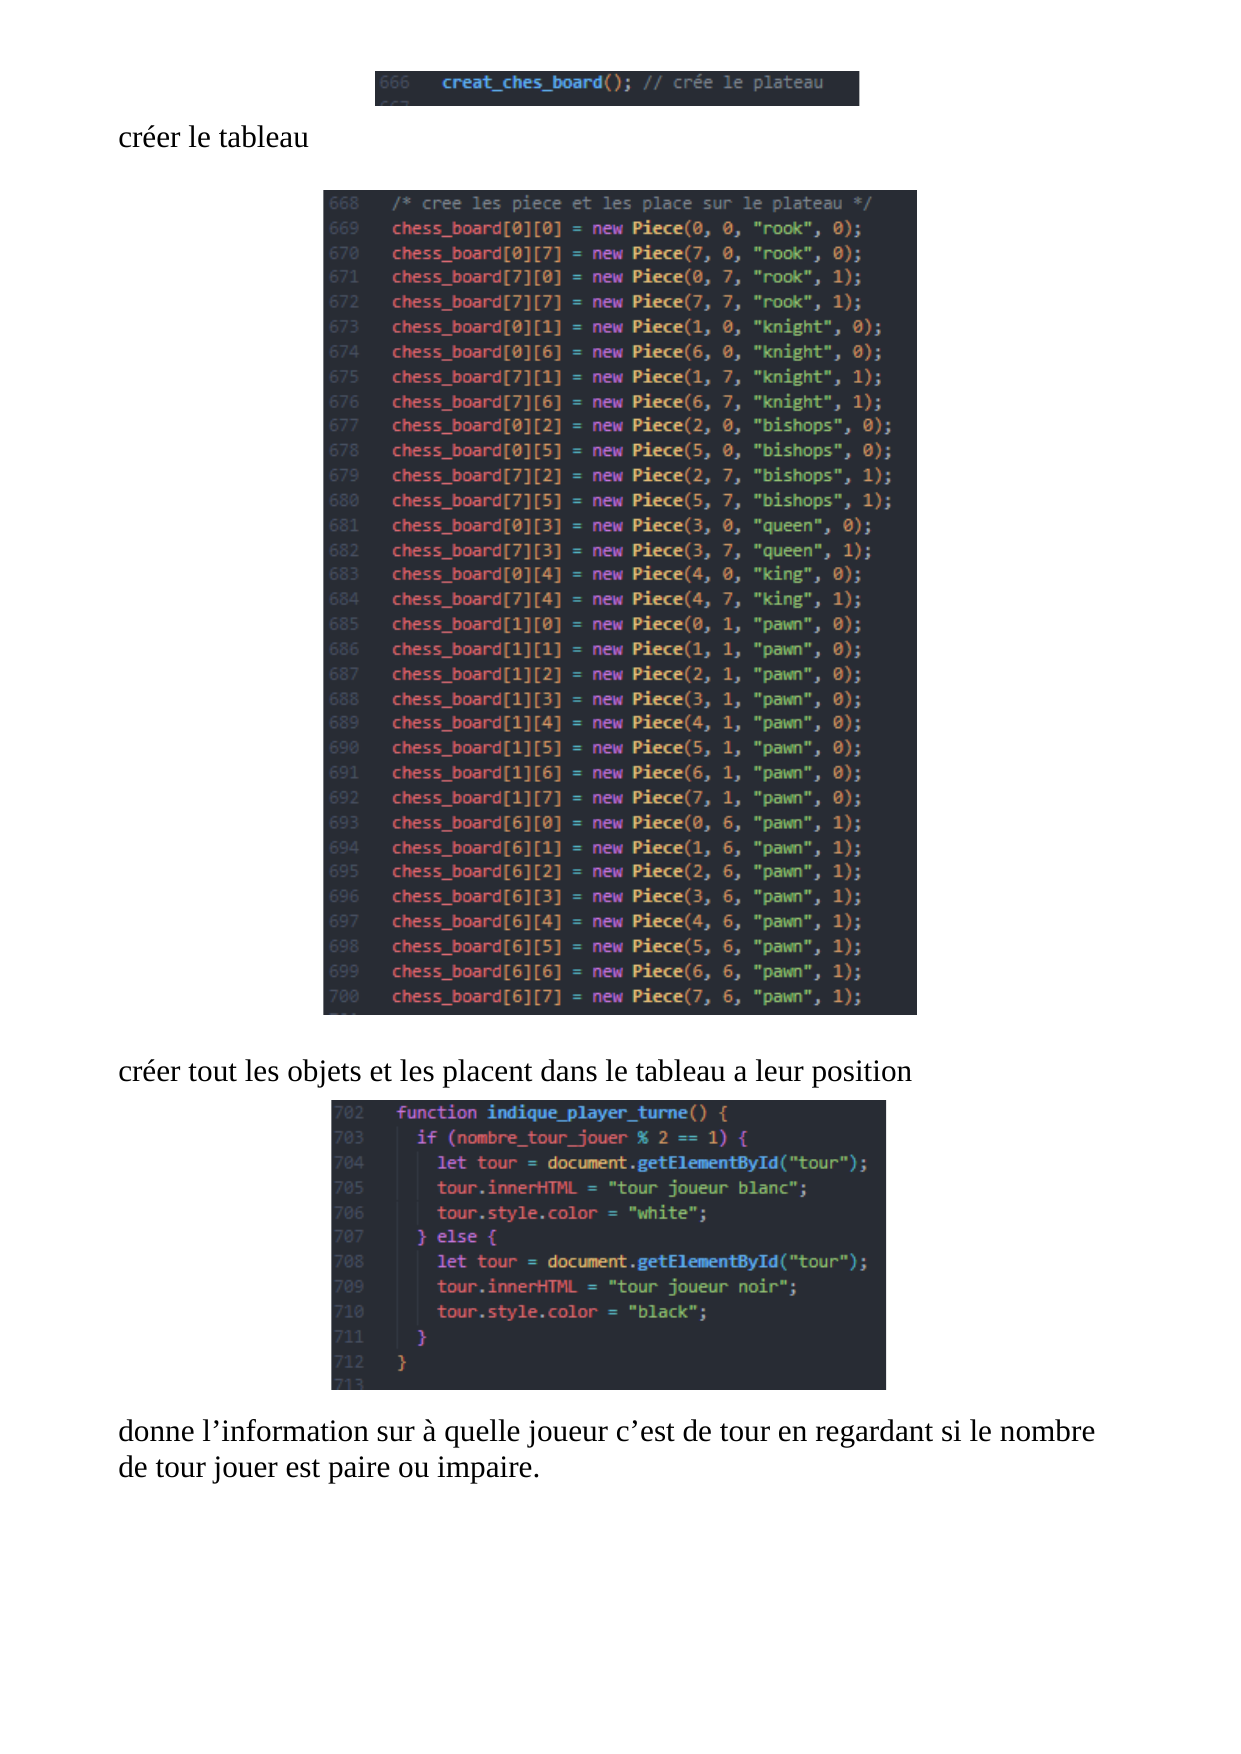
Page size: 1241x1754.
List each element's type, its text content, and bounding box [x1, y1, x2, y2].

picture [323, 190, 917, 1015]
picture [375, 71, 860, 106]
text donne l’information sur à quelle joueur c’est de tour en regardant si le nombre de tour jouer est paire ou impaire. [118, 1412, 1122, 1484]
text créer tout les objets et les placent dans le tableau a leur position [118, 1052, 1122, 1088]
text créer le tableau [118, 118, 1122, 154]
picture [331, 1100, 887, 1390]
